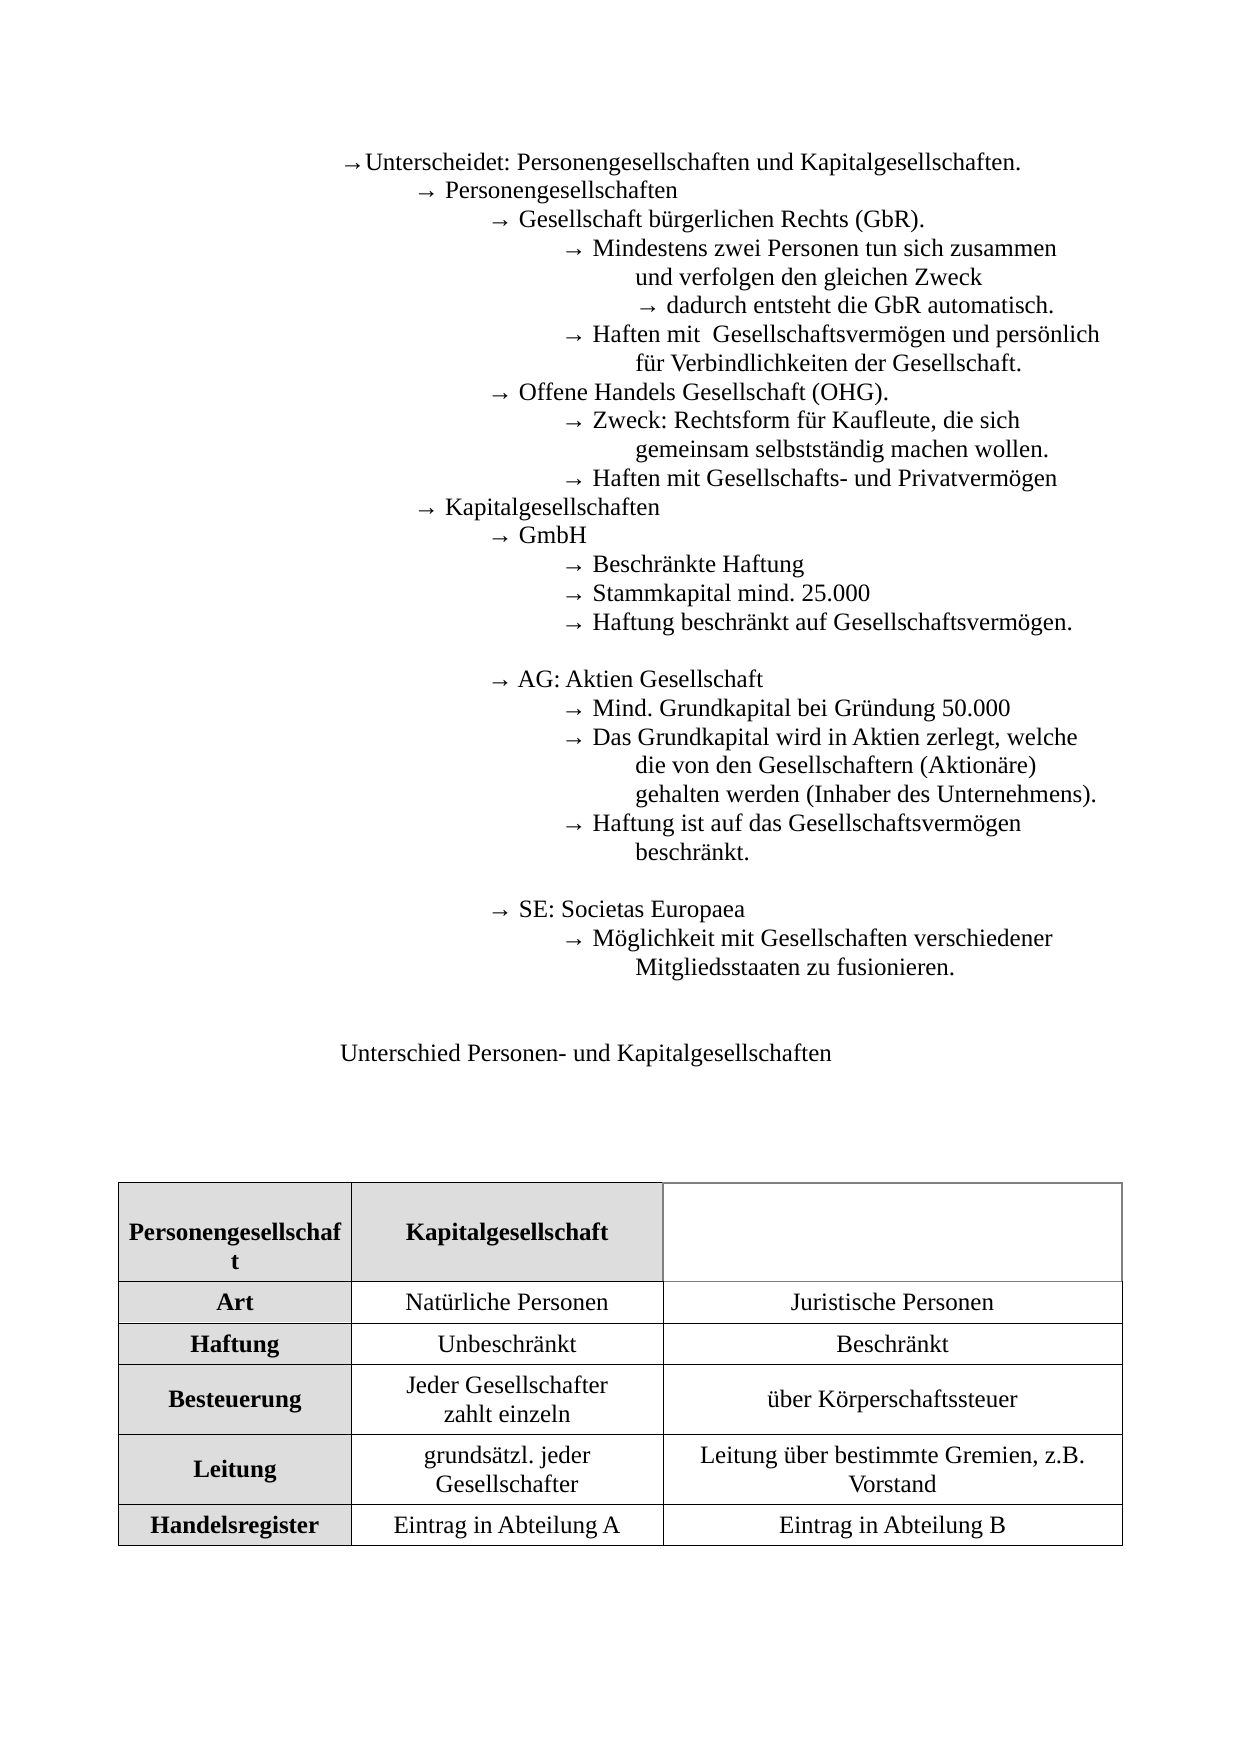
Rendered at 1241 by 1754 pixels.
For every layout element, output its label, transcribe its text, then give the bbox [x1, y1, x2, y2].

text → Haftung ist auf das Gesellschaftsvermögen [118, 808, 1122, 837]
table_cell Beschränkt [664, 1324, 1122, 1364]
table_cell Leitung über bestimmte Gremien, z.B. Vorstand [664, 1435, 1122, 1504]
text → Zweck: Rechtsform für Kaufleute, die sich [118, 406, 1122, 434]
table_header [664, 1184, 1121, 1281]
table_cell Leitung [119, 1435, 351, 1504]
text → Gesellschaft bürgerlichen Rechts (GbR). [118, 204, 1122, 233]
table_cell Handelsregister [119, 1505, 351, 1545]
table_cell Unbeschränkt [352, 1324, 663, 1364]
text → Kapitalgesellschaften [118, 492, 1122, 521]
table_cell Eintrag in Abteilung A [352, 1505, 663, 1545]
text → Beschränkte Haftung [118, 549, 1122, 578]
text →Unterscheidet: Personengesellschaften und Kapitalgesellschaften. [118, 147, 1122, 176]
text gehalten werden (Inhaber des Unternehmens). [118, 779, 1122, 808]
text → Personengesellschaften [118, 176, 1122, 204]
text gemeinsam selbstständig machen wollen. [118, 434, 1122, 463]
table_cell Natürliche Personen [352, 1282, 663, 1322]
text → Offene Handels Gesellschaft (OHG). [118, 377, 1122, 406]
text → Haften mit Gesellschaftsvermögen und persönlich für Verbindlichkeiten der Gesellschaft. [118, 319, 1122, 377]
text Mitgliedsstaaten zu fusionieren. [118, 952, 1122, 981]
text beschränkt. [118, 837, 1122, 866]
text → SE: Societas Europaea [118, 894, 1122, 923]
text → Mind. Grundkapital bei Gründung 50.000 [118, 693, 1122, 722]
table_cell Eintrag in Abteilung B [664, 1505, 1122, 1545]
text Unterschied Personen- und Kapitalgesellschaften [118, 1038, 1122, 1067]
text → Haften mit Gesellschafts- und Privatvermögen [118, 463, 1122, 492]
text und verfolgen den gleichen Zweck [118, 262, 1122, 291]
table_cell Besteuerung [119, 1365, 351, 1434]
text → GmbH [118, 521, 1122, 549]
table_cell Haftung [119, 1324, 351, 1364]
table_cell Art [119, 1282, 351, 1322]
text → Das Grundkapital wird in Aktien zerlegt, welche [118, 722, 1122, 751]
text → Mindestens zwei Personen tun sich zusammen [118, 233, 1122, 262]
table_cell über Körperschaftssteuer [664, 1365, 1122, 1434]
text → Stammkapital mind. 25.000 [118, 578, 1122, 607]
table_header Kapitalgesellschaft [352, 1183, 662, 1281]
table_header Personengesellschaft [119, 1183, 351, 1281]
text → Haftung beschränkt auf Gesellschaftsvermögen. [118, 607, 1122, 636]
table_cell Juristische Personen [664, 1282, 1122, 1322]
text → Möglichkeit mit Gesellschaften verschiedener [118, 923, 1122, 952]
table_cell Jeder Gesellschafter zahlt einzeln [352, 1365, 663, 1434]
table_cell grundsätzl. jeder Gesellschafter [352, 1435, 663, 1504]
text → dadurch entsteht die GbR automatisch. [118, 291, 1122, 319]
text → AG: Aktien Gesellschaft [118, 664, 1122, 693]
text die von den Gesellschaftern (Aktionäre) [118, 751, 1122, 779]
